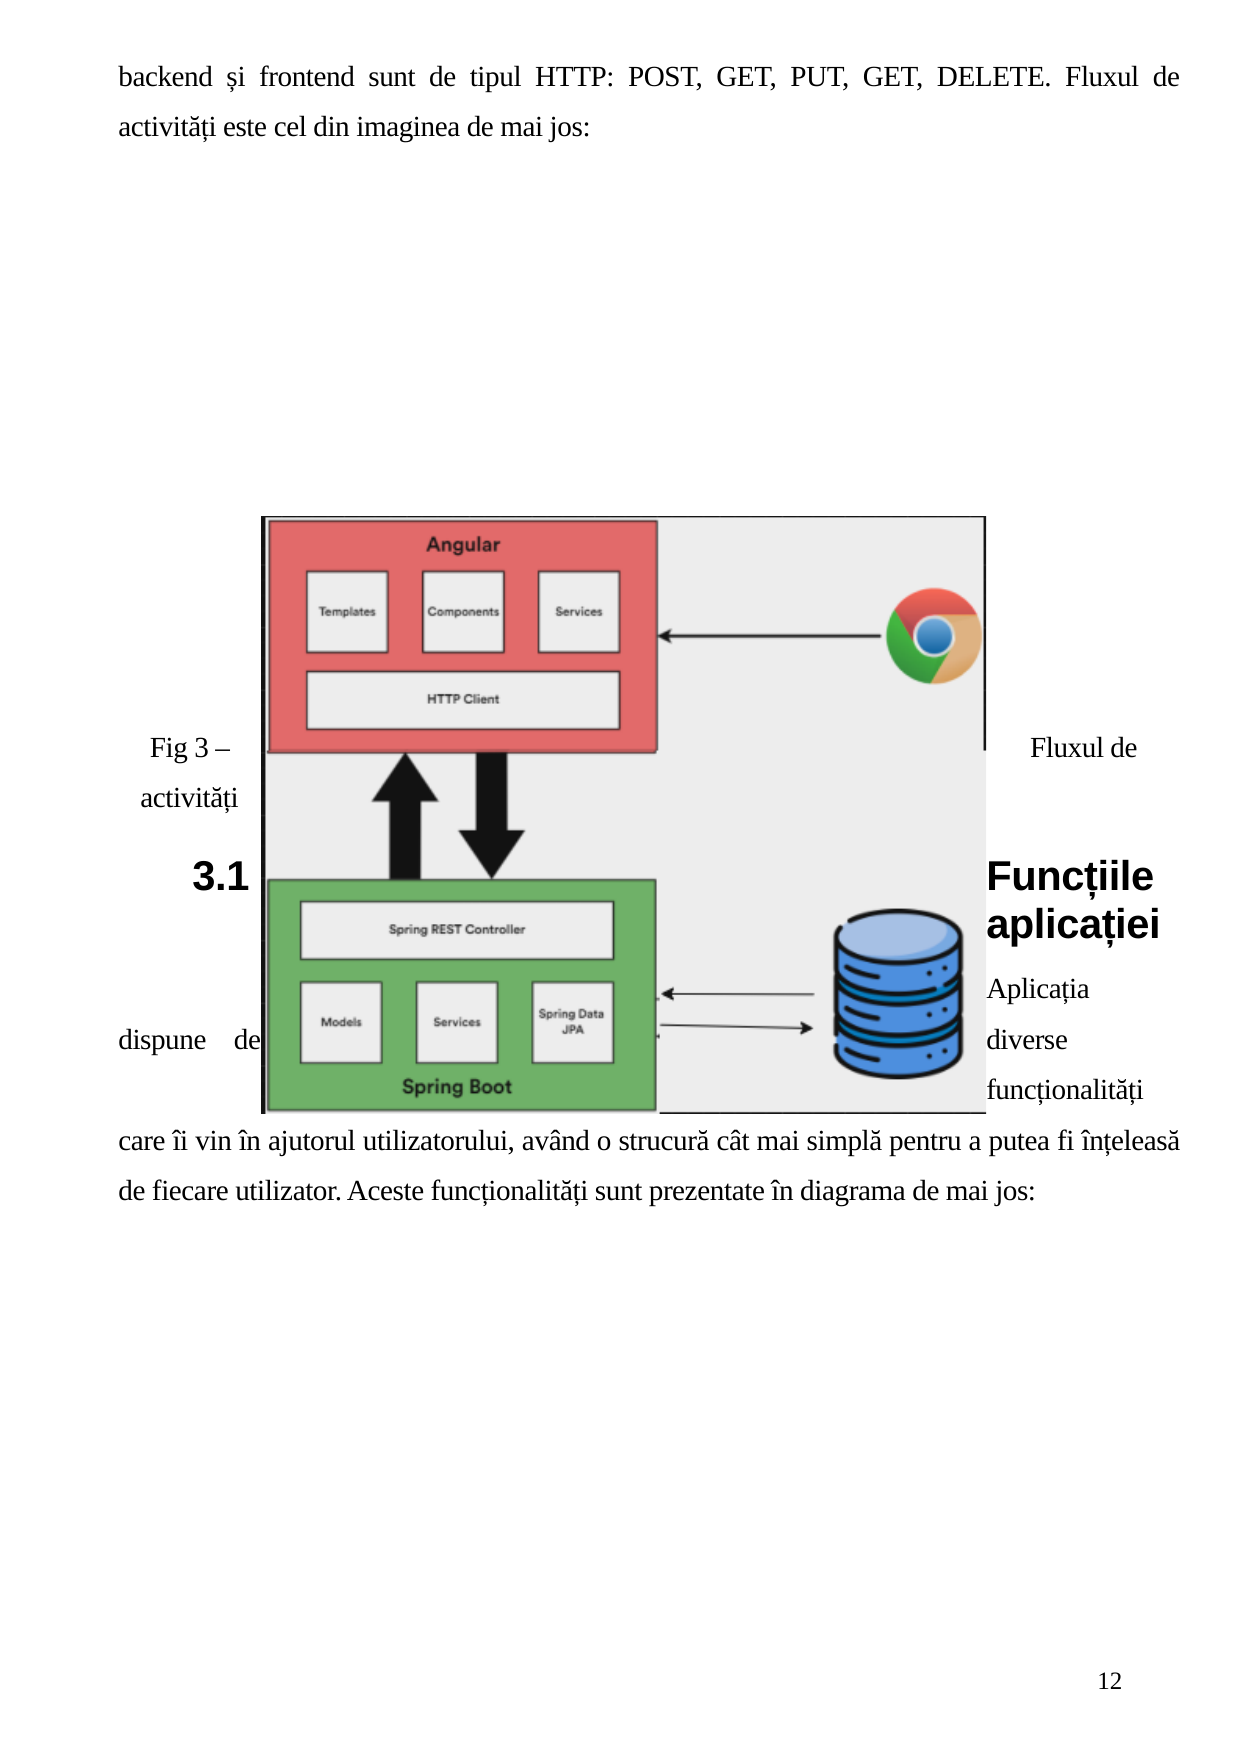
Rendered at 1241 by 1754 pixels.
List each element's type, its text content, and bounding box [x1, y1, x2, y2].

text Fig 3 – Fluxul de activități [118, 730, 261, 814]
subtitle 3.1 [118, 851, 261, 947]
text Fig 3 – Fluxul de activități [987, 730, 1181, 814]
text backend și frontend sunt de tipul HTTP: POST, GET, PUT, GET, DELETE. Fluxul de activități este cel din imaginea de mai jos: [118, 59, 1181, 143]
subtitle Funcțiile aplicației [987, 851, 1181, 947]
text Aplicația dispune de diverse funcționalități care îi vin în ajutorul utilizatorului, având o strucură cât mai simplă pentru a putea fi înțeleasă de fiecare utilizator. Aceste funcționalități sunt prezentate în diagrama de mai jos: [118, 972, 1181, 1206]
picture [261, 516, 987, 1114]
